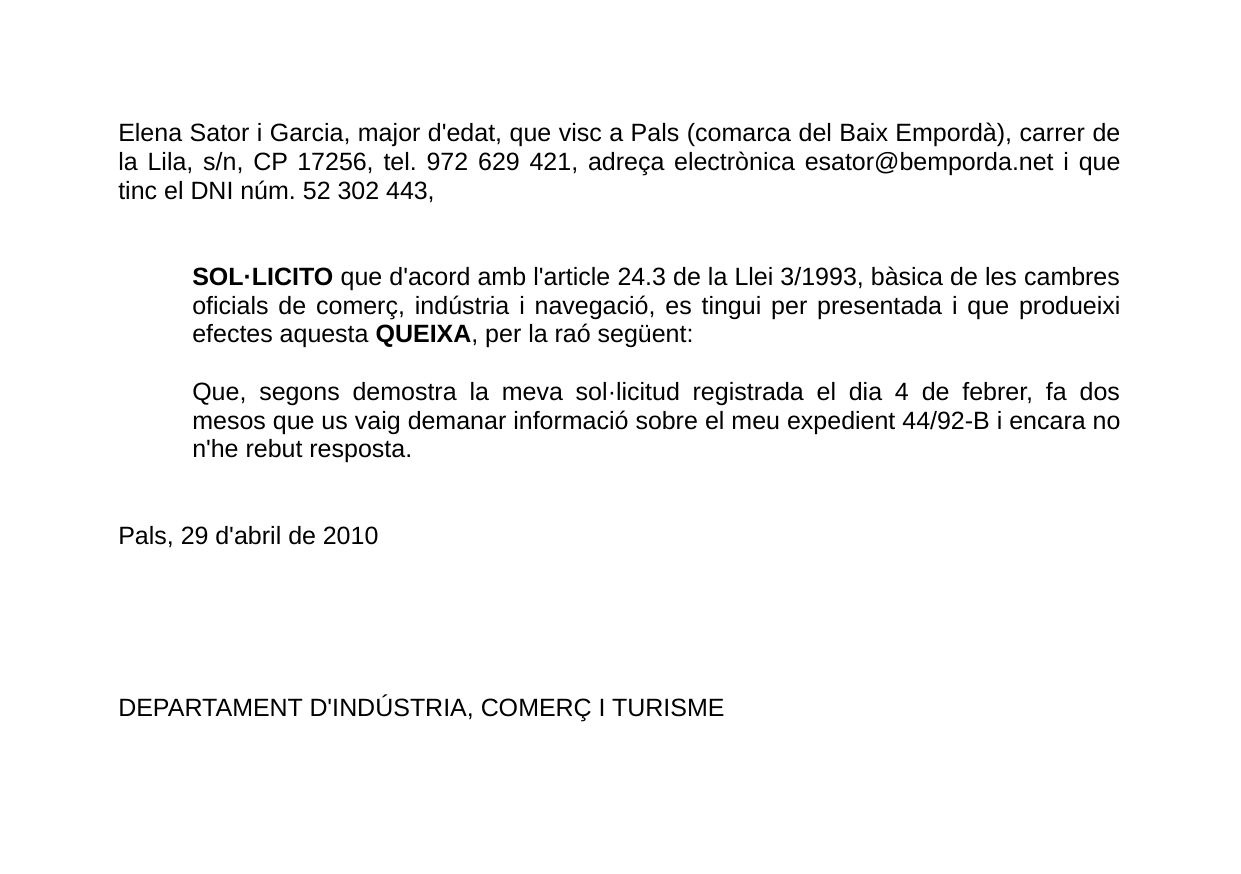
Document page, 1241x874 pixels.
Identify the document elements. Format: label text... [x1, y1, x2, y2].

text DEPARTAMENT D'INDÚSTRIA, COMERÇ I TURISME [118, 693, 1122, 722]
text Elena Sator i Garcia, major d'edat, que visc a Pals (comarca del Baix Empordà), carrer de la Lila, s/n, CP 17256, tel. 972 629 421, adreça electrònica esator@bemporda.net i que tinc el DNI núm. 52 302 443, [118, 118, 1122, 204]
text Que, segons demostra la meva sol·licitud registrada el dia 4 de febrer, fa dos mesos que us vaig demanar informació sobre el meu expedient 44/92-B i encara no n'he rebut resposta. [192, 377, 1122, 463]
text Pals, 29 d'abril de 2010 [118, 521, 1122, 549]
text SOL·LICITO que d'acord amb l'article 24.3 de la Llei 3/1993, bàsica de les cambres oficials de comerç, indústria i navegació, es tingui per presentada i que produeixi efectes aquesta QUEIXA, per la raó següent: [192, 262, 1122, 348]
